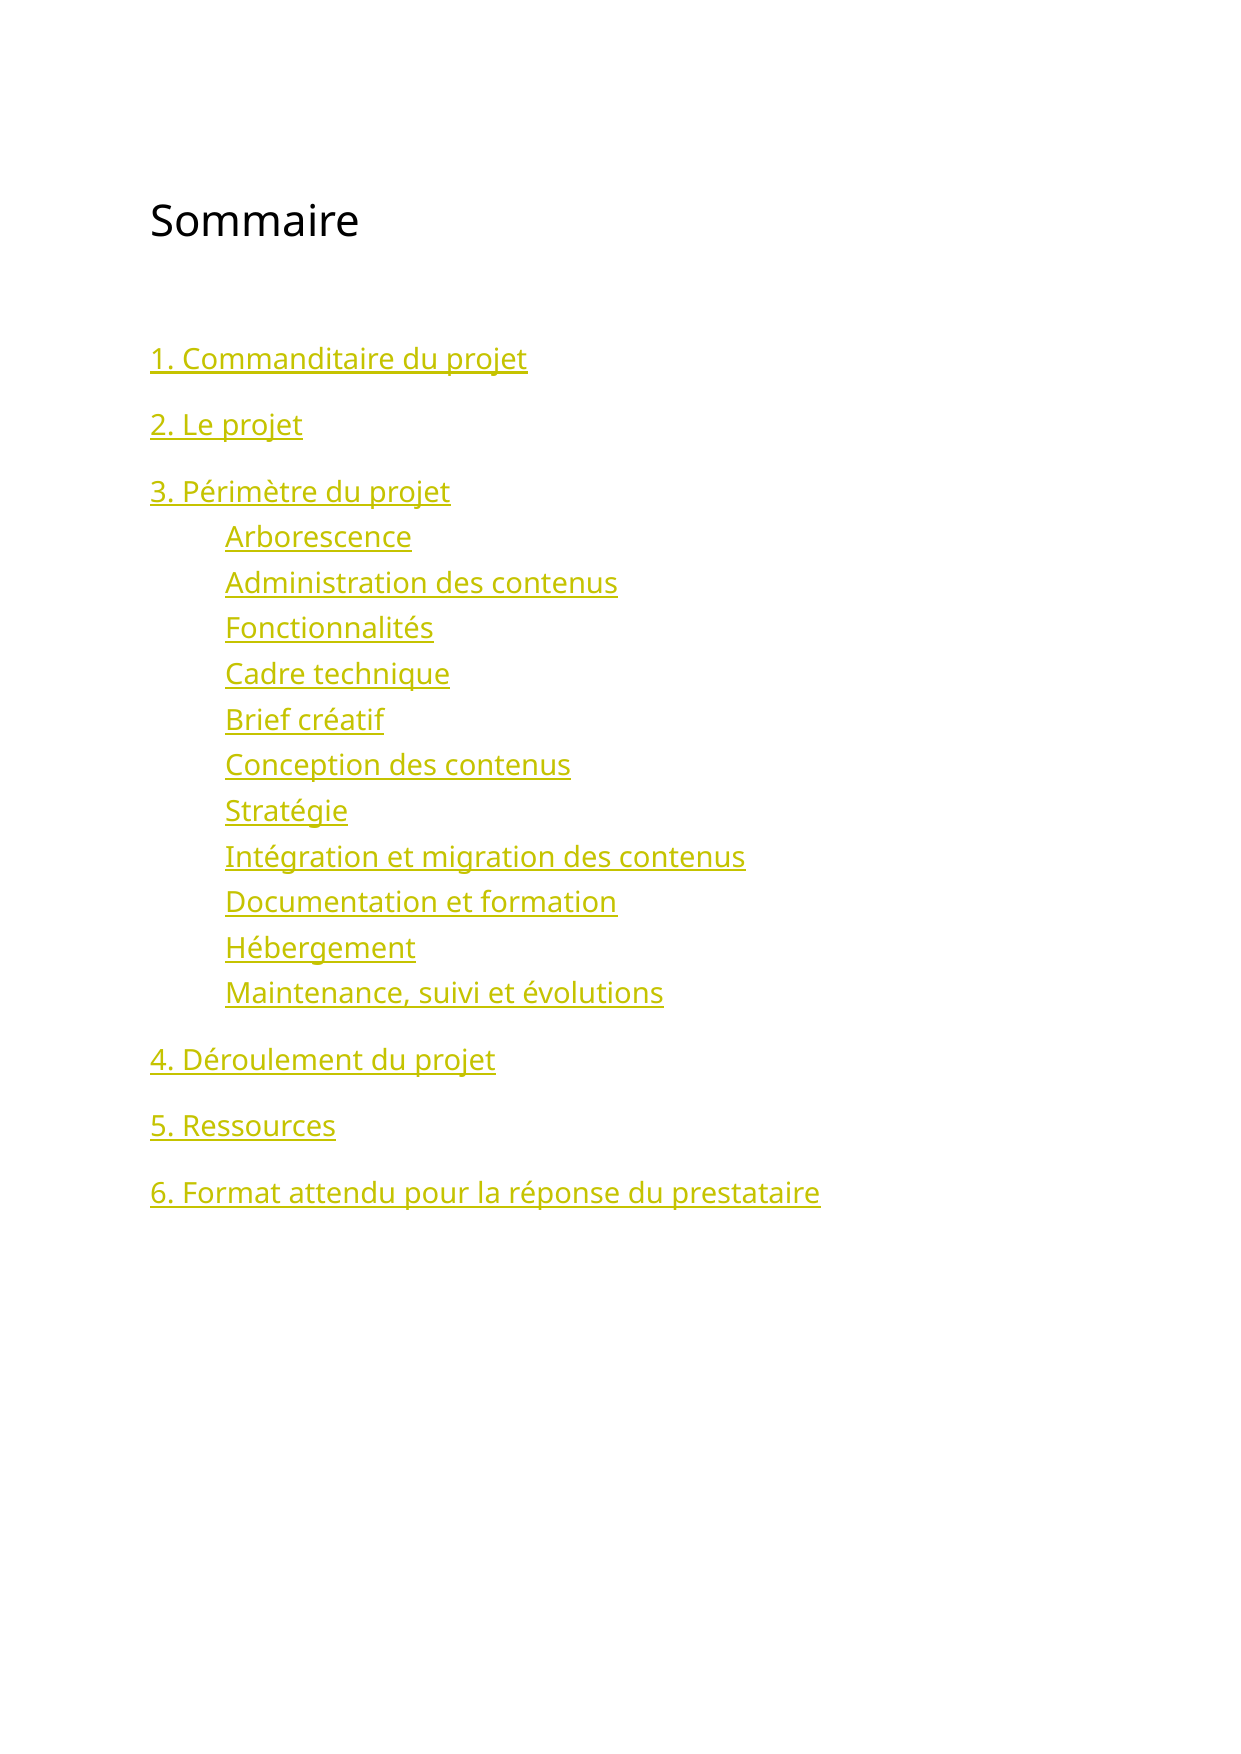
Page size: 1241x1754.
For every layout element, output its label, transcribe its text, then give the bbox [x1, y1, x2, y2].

text Stratégie [225, 790, 1090, 830]
text Documentation et formation [225, 882, 1090, 921]
text Maintenance, suivi et évolutions [225, 973, 1090, 1012]
text Arborescence [225, 517, 1090, 556]
subtitle Sommaire [150, 189, 1090, 249]
text 6. Format attendu pour la réponse du prestataire [150, 1172, 1090, 1212]
text 2. Le projet [150, 404, 1090, 444]
text Conception des contenus [225, 745, 1090, 784]
text Cadre technique [225, 653, 1090, 693]
text 5. Ressources [150, 1106, 1090, 1145]
text Brief créatif [225, 699, 1090, 739]
text 4. Déroulement du projet [150, 1039, 1090, 1079]
text Fonctionnalités [225, 608, 1090, 647]
text Administration des contenus [225, 562, 1090, 602]
text Intégration et migration des contenus [225, 836, 1090, 876]
text Hébergement [225, 927, 1090, 967]
text 3. Périmètre du projet [150, 471, 1090, 511]
text 1. Commanditaire du projet [150, 338, 1090, 378]
